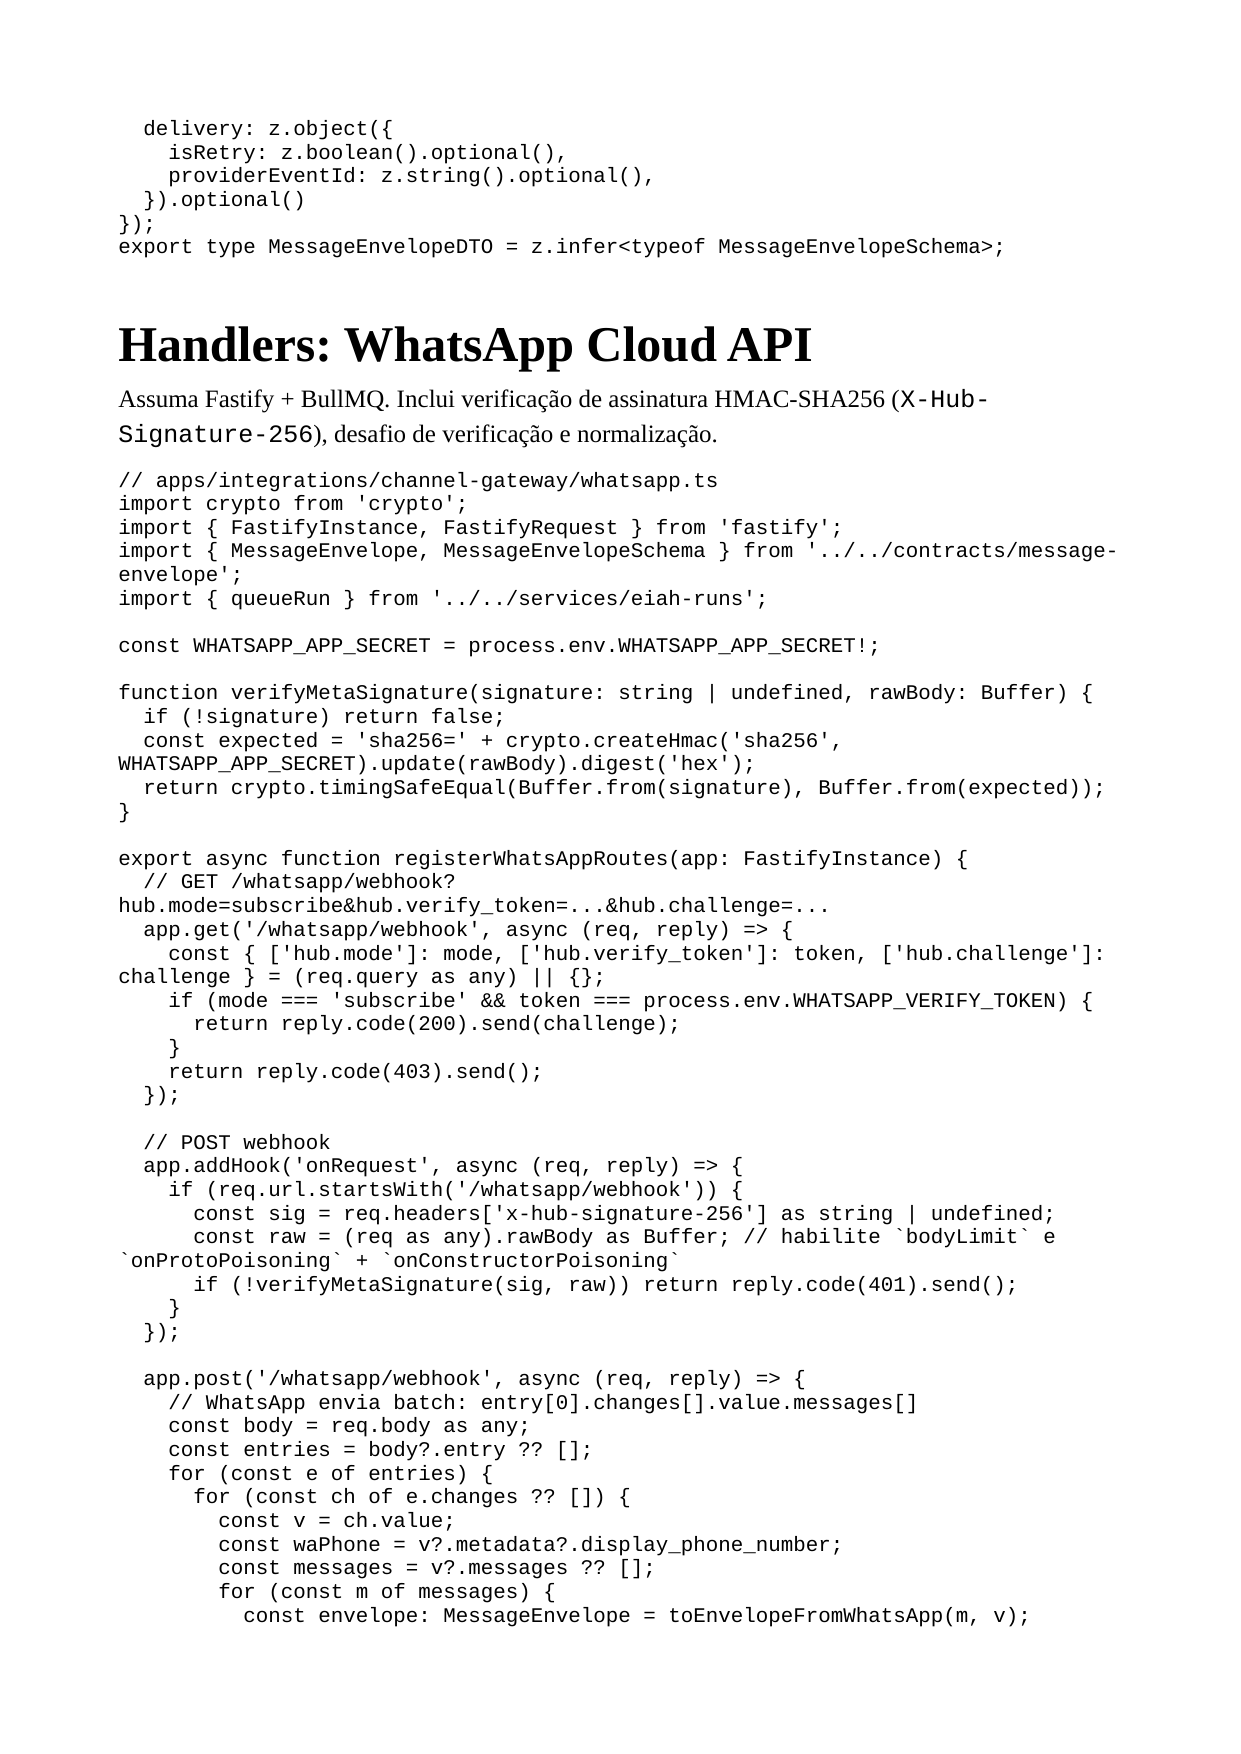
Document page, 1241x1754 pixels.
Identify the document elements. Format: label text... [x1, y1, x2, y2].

text const messages = v?.messages ?? []; [118, 1557, 1122, 1581]
text } [118, 801, 1122, 824]
text app.addHook('onRequest', async (req, reply) => { [118, 1155, 1122, 1179]
text if (!verifyMetaSignature(sig, raw)) return reply.code(401).send(); [118, 1273, 1122, 1297]
text // WhatsApp envia batch: entry[0].changes[].value.messages[] [118, 1392, 1122, 1415]
text app.post('/whatsapp/webhook', async (req, reply) => { [118, 1368, 1122, 1392]
text export async function registerWhatsAppRoutes(app: FastifyInstance) { [118, 848, 1122, 872]
text for (const ch of e.changes ?? []) { [118, 1486, 1122, 1510]
text // POST webhook [118, 1132, 1122, 1155]
text import crypto from 'crypto'; [118, 493, 1122, 517]
text if (!signature) return false; [118, 706, 1122, 730]
text function verifyMetaSignature(signature: string | undefined, rawBody: Buffer) { [118, 682, 1122, 706]
text Assuma Fastify + BullMQ. Inclui verificação de assinatura HMAC-SHA256 (X-Hub-Signature-256), desafio de verificação e normalização. [118, 384, 1122, 450]
text const envelope: MessageEnvelope = toEnvelopeFromWhatsApp(m, v); [118, 1604, 1122, 1628]
text delivery: z.object({ [118, 118, 1122, 142]
text isRetry: z.boolean().optional(), [118, 142, 1122, 165]
text import { queueRun } from '../../services/eiah-runs'; [118, 588, 1122, 611]
text // apps/integrations/channel-gateway/whatsapp.ts [118, 469, 1122, 493]
text const entries = body?.entry ?? []; [118, 1439, 1122, 1463]
text for (const e of entries) { [118, 1463, 1122, 1486]
text export type MessageEnvelopeDTO = z.infer<typeof MessageEnvelopeSchema>; [118, 236, 1122, 260]
text }).optional() [118, 189, 1122, 213]
text const expected = 'sha256=' + crypto.createHmac('sha256', WHATSAPP_APP_SECRET).update(rawBody).digest('hex'); [118, 730, 1122, 777]
text return reply.code(403).send(); [118, 1061, 1122, 1084]
text const body = req.body as any; [118, 1415, 1122, 1439]
text providerEventId: z.string().optional(), [118, 165, 1122, 189]
text } [118, 1037, 1122, 1061]
text }); [118, 1084, 1122, 1108]
text }); [118, 213, 1122, 236]
text // GET /whatsapp/webhook?hub.mode=subscribe&hub.verify_token=...&hub.challenge=... [118, 872, 1122, 919]
text for (const m of messages) { [118, 1581, 1122, 1604]
text const waPhone = v?.metadata?.display_phone_number; [118, 1534, 1122, 1557]
text } [118, 1297, 1122, 1321]
text if (req.url.startsWith('/whatsapp/webhook')) { [118, 1179, 1122, 1203]
text const WHATSAPP_APP_SECRET = process.env.WHATSAPP_APP_SECRET!; [118, 635, 1122, 659]
subtitle Handlers: WhatsApp Cloud API [118, 314, 1122, 372]
text const sig = req.headers['x-hub-signature-256'] as string | undefined; [118, 1203, 1122, 1226]
text import { MessageEnvelope, MessageEnvelopeSchema } from '../../contracts/message-envelope'; [118, 541, 1122, 588]
text }); [118, 1321, 1122, 1344]
text return crypto.timingSafeEqual(Buffer.from(signature), Buffer.from(expected)); [118, 777, 1122, 801]
text const raw = (req as any).rawBody as Buffer; // habilite `bodyLimit` e `onProtoPoisoning` + `onConstructorPoisoning` [118, 1226, 1122, 1273]
text if (mode === 'subscribe' && token === process.env.WHATSAPP_VERIFY_TOKEN) { [118, 990, 1122, 1013]
text return reply.code(200).send(challenge); [118, 1013, 1122, 1037]
text import { FastifyInstance, FastifyRequest } from 'fastify'; [118, 517, 1122, 541]
text const v = ch.value; [118, 1510, 1122, 1534]
text app.get('/whatsapp/webhook', async (req, reply) => { [118, 919, 1122, 942]
text const { ['hub.mode']: mode, ['hub.verify_token']: token, ['hub.challenge']: challenge } = (req.query as any) || {}; [118, 942, 1122, 990]
